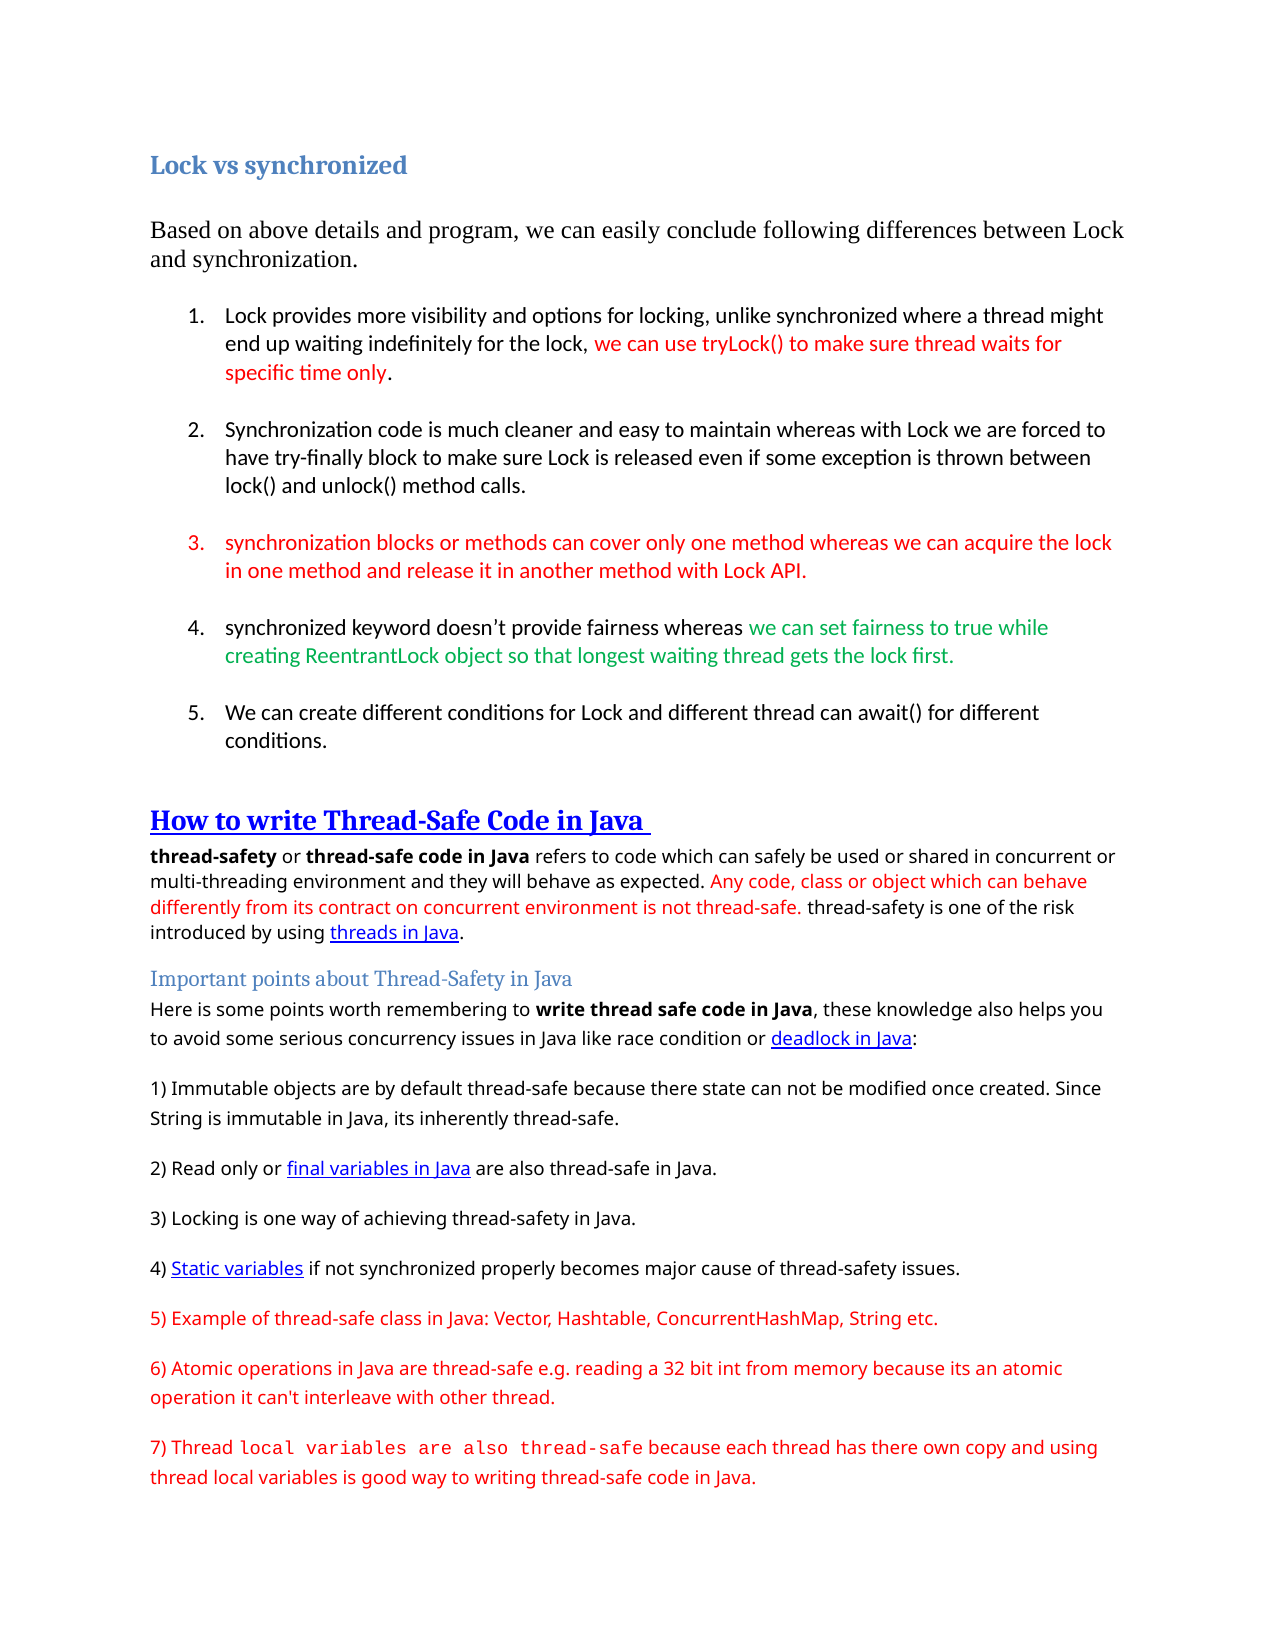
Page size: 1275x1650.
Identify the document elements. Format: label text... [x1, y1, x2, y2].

text 7) Thread local variables are also thread-safe because each thread has there own copy and using thread local variables is good way to writing thread-safe code in Java. [150, 1435, 1125, 1490]
text 1) Immutable objects are by default thread-safe because there state can not be modified once created. Since String is immutable in Java, its inherently thread-safe. [150, 1076, 1125, 1130]
subtitle How to write Thread-Safe Code in Java [150, 804, 1125, 838]
list synchronization blocks or methods can cover only one method whereas we can acquire the lock in one method and release it in another method with Lock API. [187, 528, 1125, 584]
subtitle Lock vs synchronized [150, 150, 1125, 181]
text 4) Static variables if not synchronized properly becomes major cause of thread-safety issues. [150, 1255, 1125, 1281]
list synchronized keyword doesn’t provide fairness whereas we can set fairness to true while creating ReentrantLock object so that longest waiting thread gets the lock first. [187, 613, 1125, 669]
list Synchronization code is much cleaner and easy to maintain whereas with Lock we are forced to have try-finally block to make sure Lock is released even if some exception is thrown between lock() and unlock() method calls. [187, 415, 1125, 499]
subtitle Important points about Thread-Safety in Java [150, 966, 1125, 992]
text thread-safety or thread-safe code in Java refers to code which can safely be used or shared in concurrent or multi-threading environment and they will behave as expected. Any code, class or object which can behave differently from its contract on concurrent environment is not thread-safe. thread-safety is one of the risk introduced by using threads in Java. [150, 843, 1125, 945]
text 2) Read only or final variables in Java are also thread-safe in Java. [150, 1155, 1125, 1180]
text 6) Atomic operations in Java are thread-safe e.g. reading a 32 bit int from memory because its an atomic operation it can't interleave with other thread. [150, 1355, 1125, 1410]
text Based on above details and program, we can easily conclude following differences between Lock and synchronization. [150, 215, 1125, 272]
text Here is some points worth remembering to write thread safe code in Java, these knowledge also helps you to avoid some serious concurrency issues in Java like race condition or deadlock in Java: [150, 996, 1125, 1051]
text 3) Locking is one way of achieving thread-safety in Java. [150, 1205, 1125, 1231]
text 5) Example of thread-safe class in Java: Vector, Hashtable, ConcurrentHashMap, String etc. [150, 1305, 1125, 1331]
list We can create different conditions for Lock and different thread can await() for different conditions. [187, 698, 1125, 754]
list Lock provides more visibility and options for locking, unlike synchronized where a thread might end up waiting indefinitely for the lock, we can use tryLock() to make sure thread waits for specific time only. [187, 302, 1125, 386]
